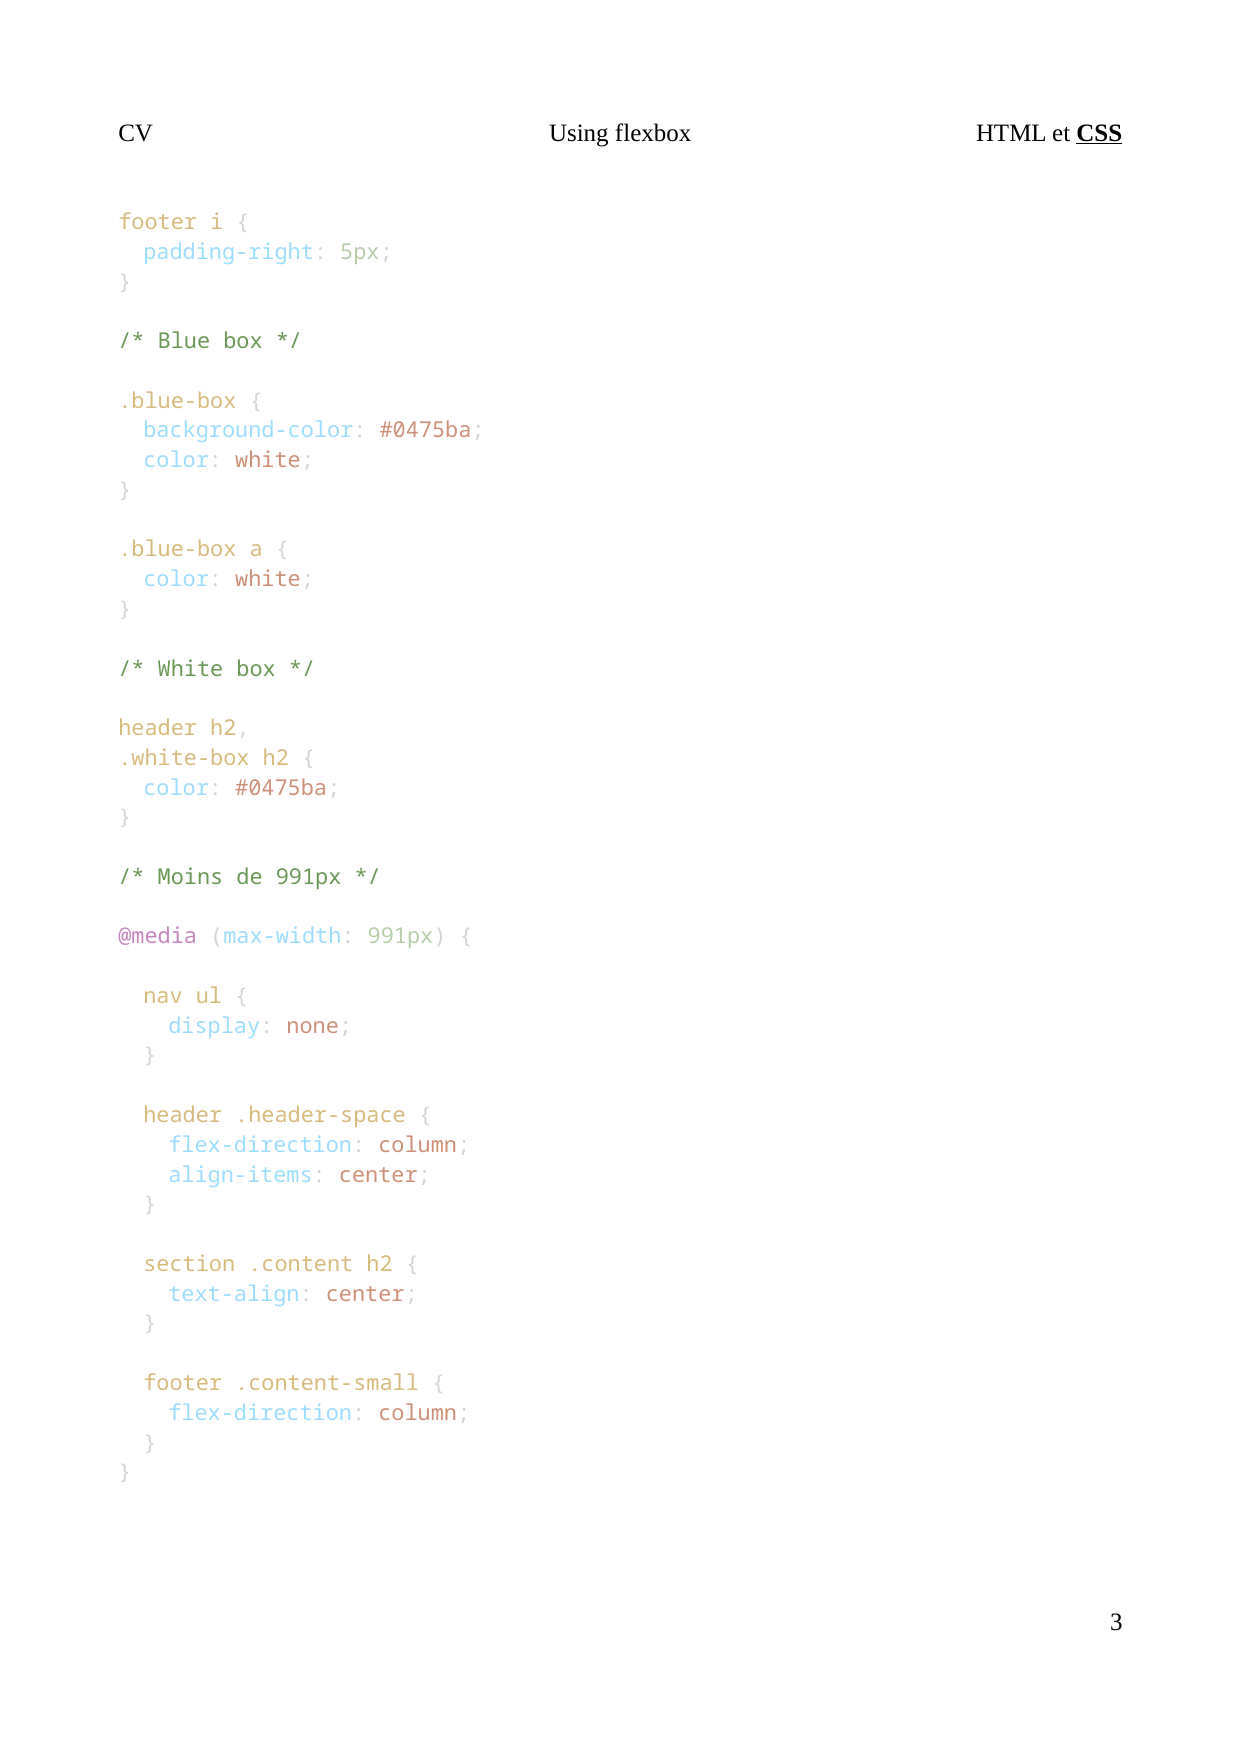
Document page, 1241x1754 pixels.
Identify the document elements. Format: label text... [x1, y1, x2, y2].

text flex-direction: column; [118, 1397, 1122, 1426]
text /* White box */ [118, 652, 1122, 682]
text display: none; [118, 1010, 1122, 1039]
text flex-direction: column; [118, 1129, 1122, 1158]
text .white-box h2 { [118, 742, 1122, 772]
text /* Blue box */ [118, 325, 1122, 355]
text header h2, [118, 712, 1122, 742]
text } [118, 1039, 1122, 1069]
text background-color: #0475ba; [118, 414, 1122, 444]
text header .header-space { [118, 1099, 1122, 1129]
text color: white; [118, 444, 1122, 474]
text text-align: center; [118, 1278, 1122, 1307]
text /* Moins de 991px */ [118, 861, 1122, 891]
text footer .content-small { [118, 1367, 1122, 1397]
text color: #0475ba; [118, 772, 1122, 801]
text } [118, 1456, 1122, 1486]
text } [118, 1426, 1122, 1456]
text nav ul { [118, 980, 1122, 1010]
text section .content h2 { [118, 1248, 1122, 1278]
text padding-right: 5px; [118, 236, 1122, 266]
text } [118, 1307, 1122, 1337]
text } [118, 801, 1122, 831]
text } [118, 266, 1122, 295]
text } [118, 474, 1122, 504]
text color: white; [118, 563, 1122, 593]
text } [118, 593, 1122, 623]
text footer i { [118, 206, 1122, 236]
text @media (max-width: 991px) { [118, 920, 1122, 950]
text align-items: center; [118, 1158, 1122, 1188]
text } [118, 1188, 1122, 1218]
text .blue-box a { [118, 533, 1122, 563]
text .blue-box { [118, 384, 1122, 414]
